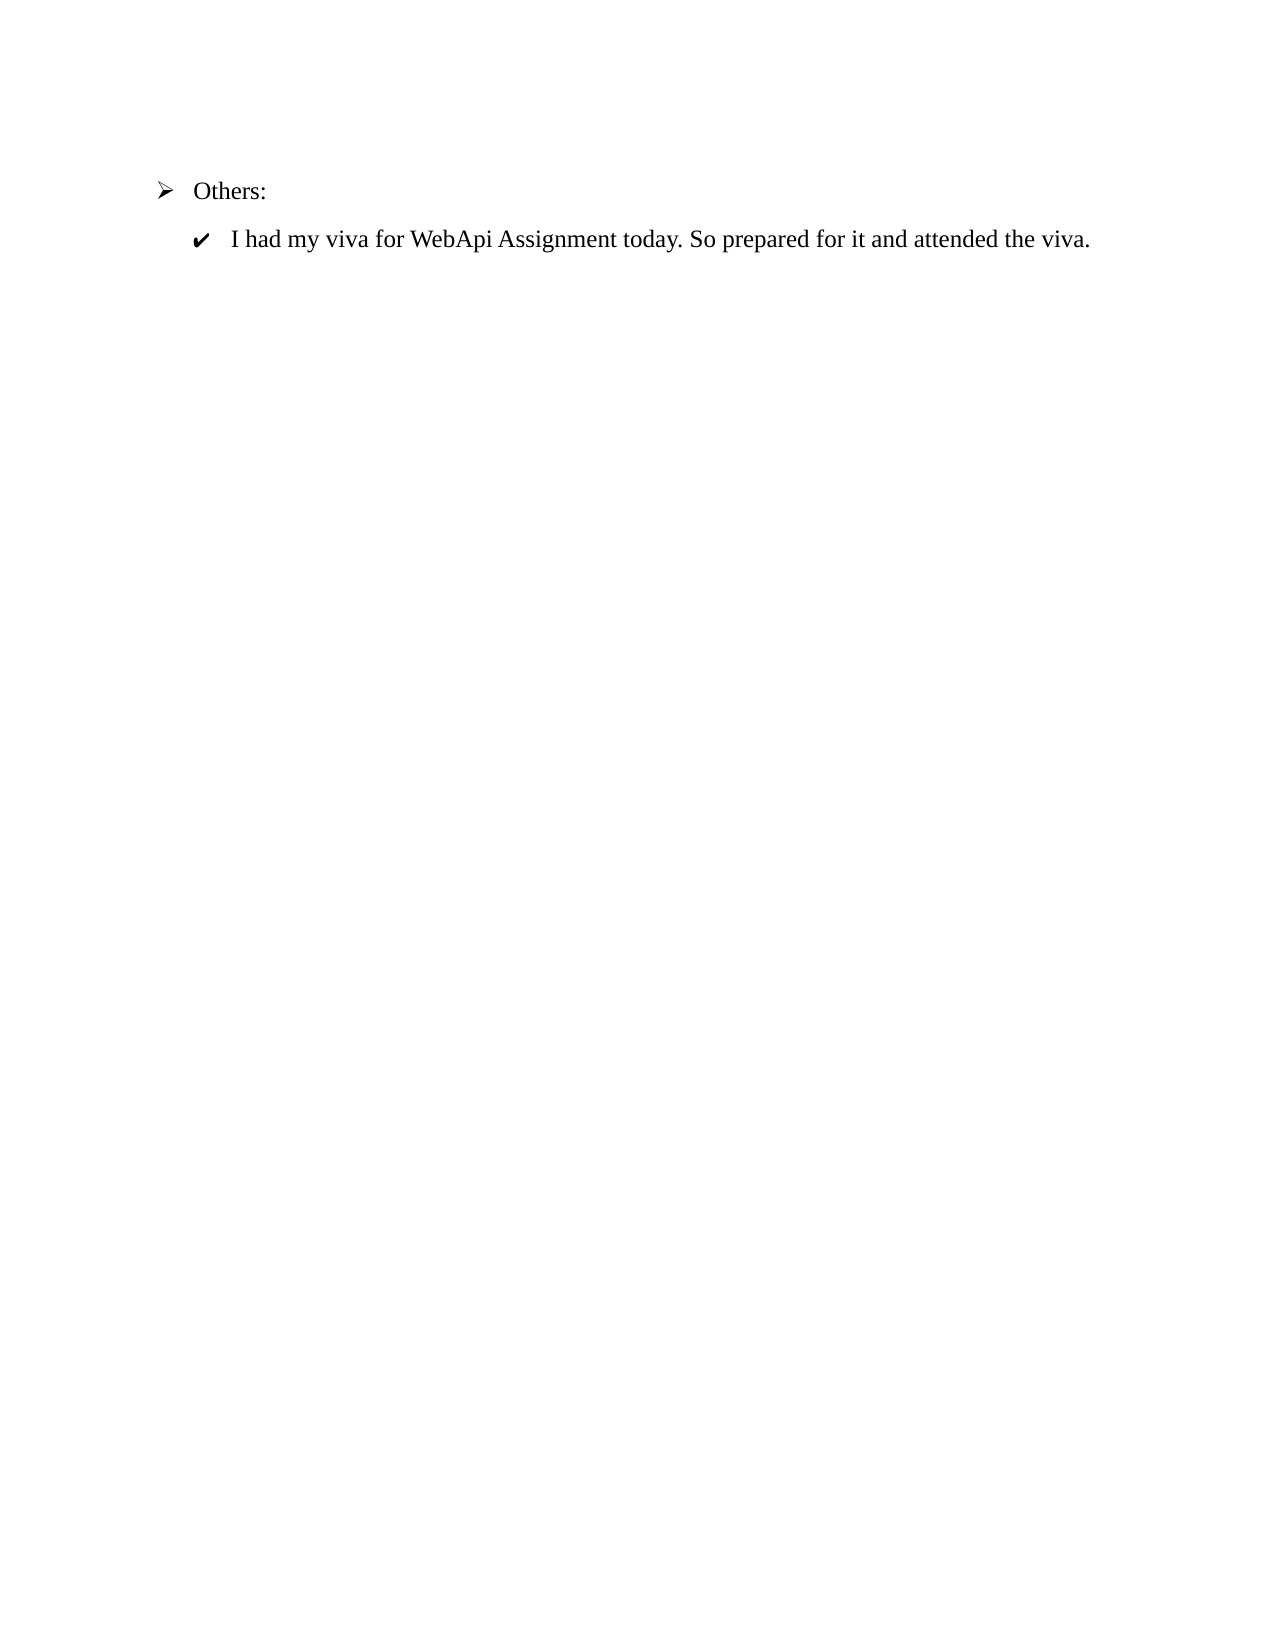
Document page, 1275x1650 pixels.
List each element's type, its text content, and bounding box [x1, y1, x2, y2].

list Others: [156, 176, 1157, 205]
list I had my viva for WebApi Assignment today. So prepared for it and attended the viva. [193, 224, 1157, 253]
